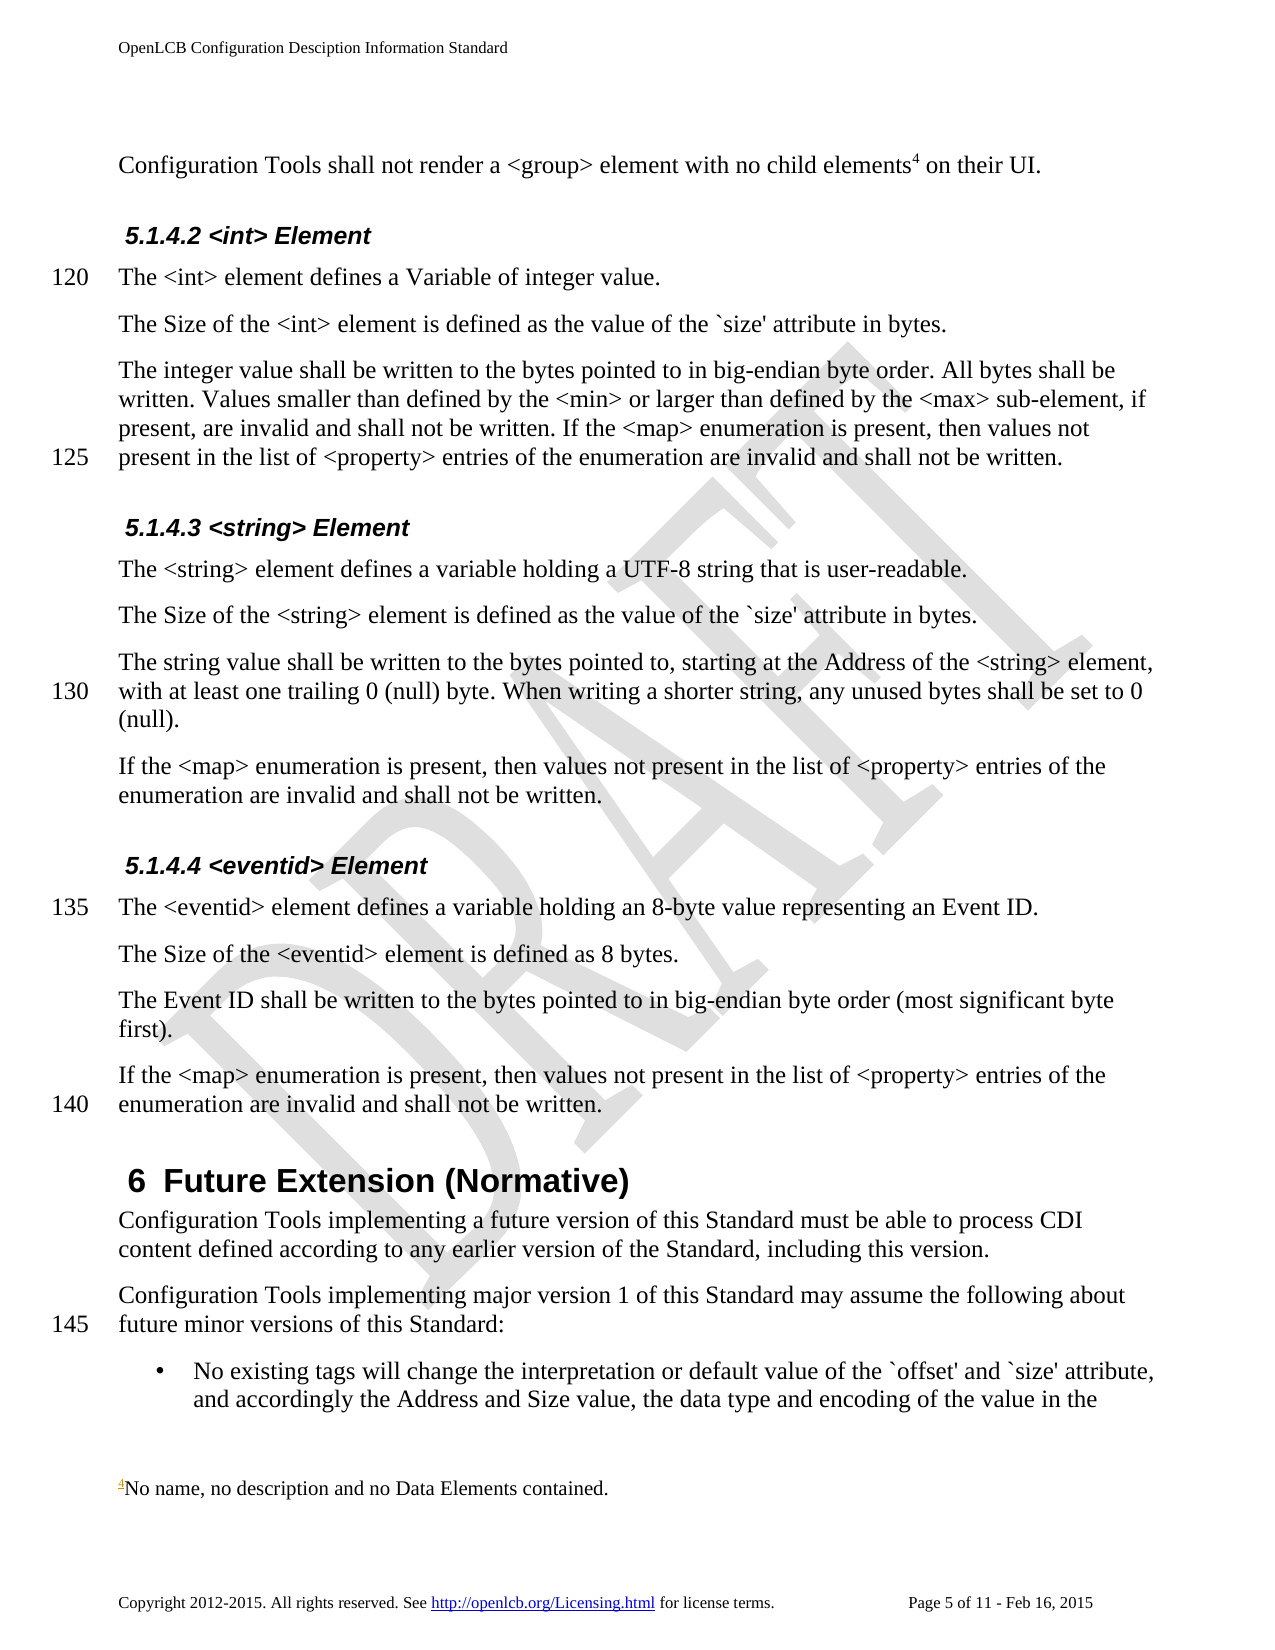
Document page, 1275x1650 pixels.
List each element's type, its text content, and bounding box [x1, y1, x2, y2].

text The <eventid> element defines a variable holding an 8-byte value representing an Event ID. [398, 892, 514, 921]
text The Event ID shall be written to the bytes pointed to in big-endian byte order (most significant byte first). [380, 985, 506, 1043]
text No name, no description and no Data Elements contained. [118, 1476, 1157, 1500]
text If the <map> enumeration is present, then values not present in the list of <property> entries of the enumeration are invalid and shall not be written. [672, 751, 868, 808]
subtitle Future Extension (Normative) [519, 1161, 1157, 1199]
text The <eventid> element defines a variable holding an 8-byte value representing an Event ID. [118, 892, 384, 921]
text Configuration Tools implementing a future version of this Standard must be able to process CDI content defined according to any earlier version of the Standard, including this version. [401, 1205, 490, 1251]
text If the <map> enumeration is present, then values not present in the list of <property> entries of the enumeration are invalid and shall not be written. [118, 1060, 271, 1118]
text If the <map> enumeration is present, then values not present in the list of <property> entries of the enumeration are invalid and shall not be written. [581, 751, 700, 808]
subtitle <eventid> Element [820, 851, 1157, 880]
text The Event ID shall be written to the bytes pointed to in big-endian byte order (most significant byte first). [118, 985, 202, 1043]
subtitle <eventid> Element [670, 851, 803, 880]
text The string value shall be written to the bytes pointed to, starting at the Address of the <string> element, with at least one trailing 0 (null) byte. When writing a shorter string, any unused bytes shall be set to 0 (null). [118, 647, 793, 733]
text Configuration Tools implementing major version 1 of this Standard may assume the following about future minor versions of this Standard: [118, 1281, 1157, 1338]
text The <int> element defines a Variable of integer value. [118, 262, 1157, 291]
text If the <map> enumeration is present, then values not present in the list of <property> entries of the enumeration are invalid and shall not be written. [854, 751, 1157, 808]
text If the <map> enumeration is present, then values not present in the list of <property> entries of the enumeration are invalid and shall not be written. [566, 1060, 1157, 1118]
subtitle [686, 513, 761, 542]
subtitle Future Extension (Normative) [118, 1161, 352, 1199]
subtitle [917, 513, 1157, 542]
subtitle <int> Element [118, 221, 1157, 250]
text The <string> element defines a variable holding a UTF-8 string that is user-readable. [665, 554, 944, 583]
text Configuration Tools implementing a future version of this Standard must be able to process CDI content defined according to any earlier version of the Standard, including this version. [478, 1205, 1157, 1263]
text If the <map> enumeration is present, then values not present in the list of <property> entries of the enumeration are invalid and shall not be written. [458, 1060, 581, 1118]
text The <eventid> element defines a variable holding an 8-byte value representing an Event ID. [679, 892, 814, 921]
text The Event ID shall be written to the bytes pointed to in big-endian byte order (most significant byte first). [625, 985, 1157, 1043]
list No existing tags will change the interpretation or default value of the `offset' and `size' attribute, and accordingly the Address and Size value, the data type and encoding of the value in the [156, 1356, 1157, 1413]
subtitle <eventid> Element [505, 851, 650, 880]
subtitle <string> Element [118, 513, 675, 542]
text If the <map> enumeration is present, then values not present in the list of <property> entries of the enumeration are invalid and shall not be written. [118, 751, 600, 808]
text The <eventid> element defines a variable holding an 8-byte value representing an Event ID. [533, 892, 678, 921]
text If the <map> enumeration is present, then values not present in the list of <property> entries of the enumeration are invalid and shall not be written. [256, 1060, 463, 1118]
text The <eventid> element defines a variable holding an 8-byte value representing an Event ID. [819, 892, 1157, 921]
text The integer value shall be written to the bytes pointed to in big-endian byte order. All bytes shall be written. Values smaller than defined by the <min> or larger than defined by the <max> sub-element, if present, are invalid and shall not be written. If the <map> enumeration is present, then values not present in the list of <property> entries of the enumeration are invalid and shall not be written. [815, 355, 1157, 470]
subtitle Future Extension (Normative) [357, 1161, 493, 1199]
text The Event ID shall be written to the bytes pointed to in big-endian byte order (most significant byte first). [502, 985, 666, 1043]
subtitle [750, 513, 903, 542]
subtitle <eventid> Element [366, 851, 489, 880]
text Configuration Tools implementing a future version of this Standard must be able to process CDI content defined according to any earlier version of the Standard, including this version. [118, 1205, 416, 1263]
text Configuration Tools shall not render a <group> element with no child elements on their UI. [118, 150, 1157, 179]
text The integer value shall be written to the bytes pointed to in big-endian byte order. All bytes shall be written. Values smaller than defined by the <min> or larger than defined by the <max> sub-element, if present, are invalid and shall not be written. If the <map> enumeration is present, then values not present in the list of <property> entries of the enumeration are invalid and shall not be written. [118, 355, 833, 470]
text The <string> element defines a variable holding a UTF-8 string that is user-readable. [958, 554, 1157, 583]
text The <string> element defines a variable holding a UTF-8 string that is user-readable. [118, 554, 634, 583]
subtitle <eventid> Element [118, 851, 336, 880]
text The Event ID shall be written to the bytes pointed to in big-endian byte order (most significant byte first). [211, 985, 396, 1043]
text The string value shall be written to the bytes pointed to, starting at the Address of the <string> element, with at least one trailing 0 (null) byte. When writing a shorter string, any unused bytes shall be set to 0 (null). [798, 647, 1157, 733]
